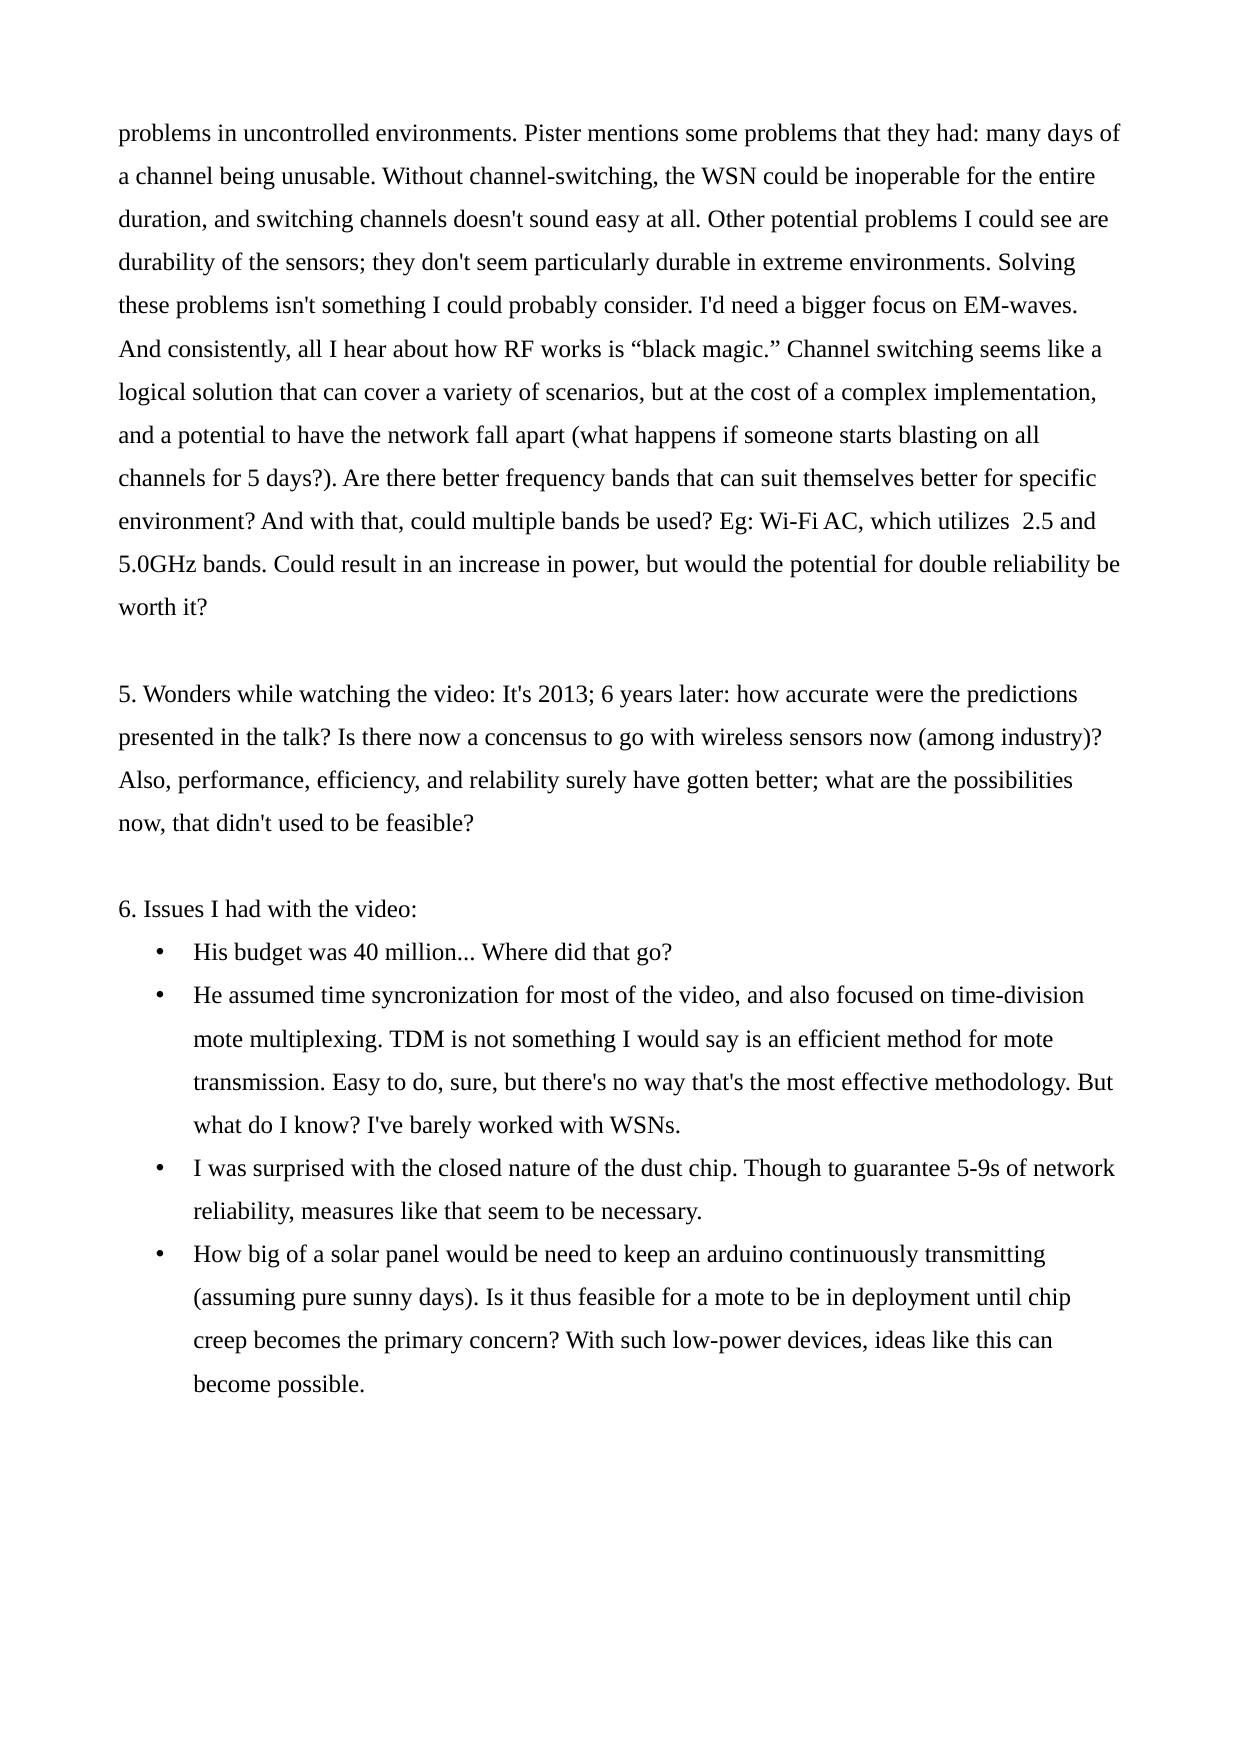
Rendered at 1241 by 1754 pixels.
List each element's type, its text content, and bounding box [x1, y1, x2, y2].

text 6. Issues I had with the video: [118, 894, 1122, 923]
list How big of a solar panel would be need to keep an arduino continuously transmitting (assuming pure sunny days). Is it thus feasible for a mote to be in deployment until chip creep becomes the primary concern? With such low-power devices, ideas like this can become possible. [156, 1239, 1122, 1397]
list His budget was 40 million... Where did that go? [156, 937, 1122, 966]
list I was surprised with the closed nature of the dust chip. Though to guarantee 5-9s of network reliability, measures like that seem to be necessary. [156, 1153, 1122, 1225]
text 5. Wonders while watching the video: It's 2013; 6 years later: how accurate were the predictions presented in the talk? Is there now a concensus to go with wireless sensors now (among industry)? Also, performance, efficiency, and relability surely have gotten better; what are the possibilities now, that didn't used to be feasible? [118, 679, 1122, 837]
text problems in uncontrolled environments. Pister mentions some problems that they had: many days of a channel being unusable. Without channel-switching, the WSN could be inoperable for the entire duration, and switching channels doesn't sound easy at all. Other potential problems I could see are durability of the sensors; they don't seem particularly durable in extreme environments. Solving these problems isn't something I could probably consider. I'd need a bigger focus on EM-waves. And consistently, all I hear about how RF works is “black magic.” Channel switching seems like a logical solution that can cover a variety of scenarios, but at the cost of a complex implementation, and a potential to have the network fall apart (what happens if someone starts blasting on all channels for 5 days?). Are there better frequency bands that can suit themselves better for specific environment? And with that, could multiple bands be used? Eg: Wi-Fi AC, which utilizes 2.5 and 5.0GHz bands. Could result in an increase in power, but would the potential for double reliability be worth it? [118, 118, 1122, 621]
list He assumed time syncronization for most of the video, and also focused on time-division mote multiplexing. TDM is not something I would say is an efficient method for mote transmission. Easy to do, sure, but there's no way that's the most effective methodology. But what do I know? I've barely worked with WSNs. [156, 981, 1122, 1139]
